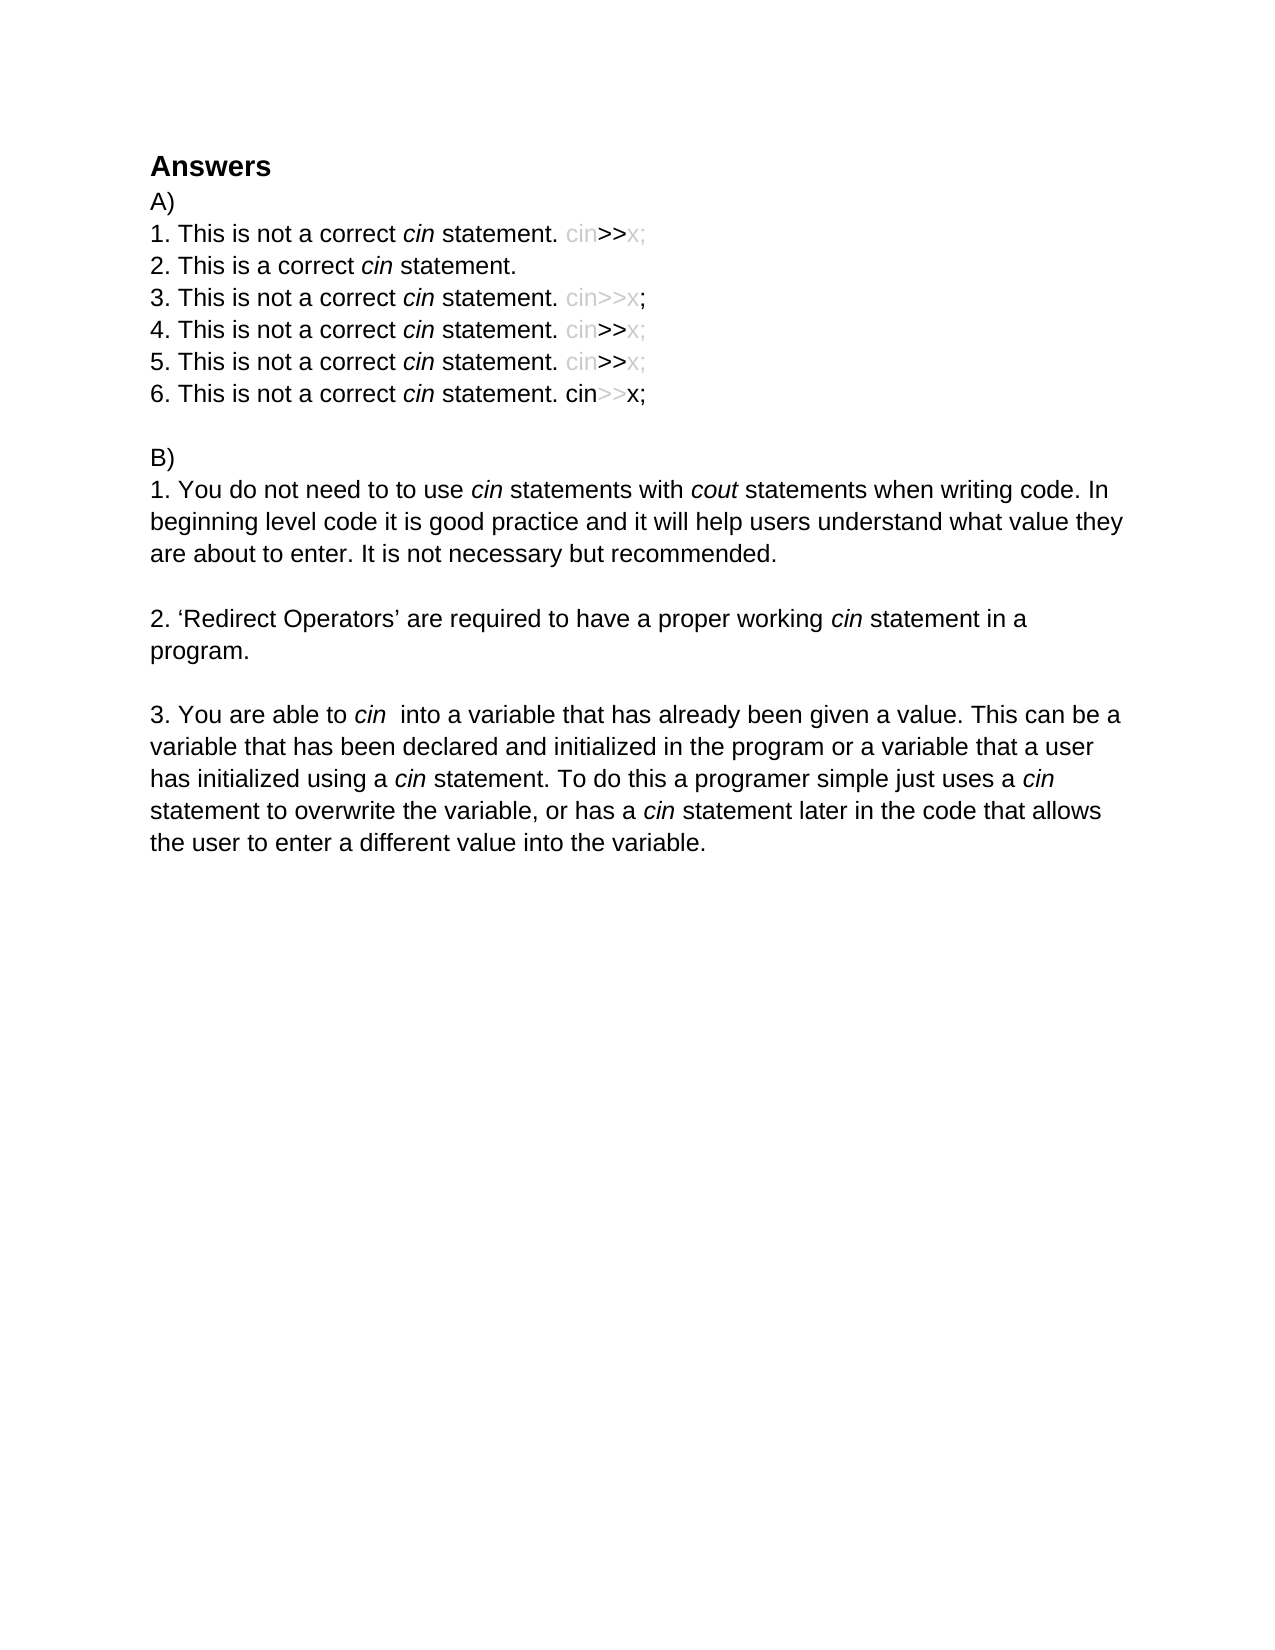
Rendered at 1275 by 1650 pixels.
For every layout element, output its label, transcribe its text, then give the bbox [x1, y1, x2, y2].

text B) [150, 444, 1125, 472]
text 3. This is not a correct cin statement. cin>>x; [150, 284, 1125, 312]
text A) [150, 187, 1125, 215]
text 2. ‘Redirect Operators’ are required to have a proper working cin statement in a program. [150, 604, 1125, 664]
text 3. You are able to cin into a variable that has already been given a value. This can be a variable that has been declared and initialized in the program or a variable that a user has initialized using a cin statement. To do this a programer simple just uses a cin statement to overwrite the variable, or has a cin statement later in the code that allows the user to enter a different value into the variable. [150, 701, 1125, 857]
text 6. This is not a correct cin statement. cin>>x; [150, 380, 1125, 408]
text Answers [150, 150, 1125, 183]
text 1. You do not need to to use cin statements with cout statements when writing code. In beginning level code it is good practice and it will help users understand what value they are about to enter. It is not necessary but recommended. [150, 476, 1125, 568]
text 4. This is not a correct cin statement. cin>>x; [150, 316, 1125, 344]
text 2. This is a correct cin statement. [150, 252, 1125, 279]
text 5. This is not a correct cin statement. cin>>x; [150, 348, 1125, 376]
text 1. This is not a correct cin statement. cin>>x; [150, 219, 1125, 247]
